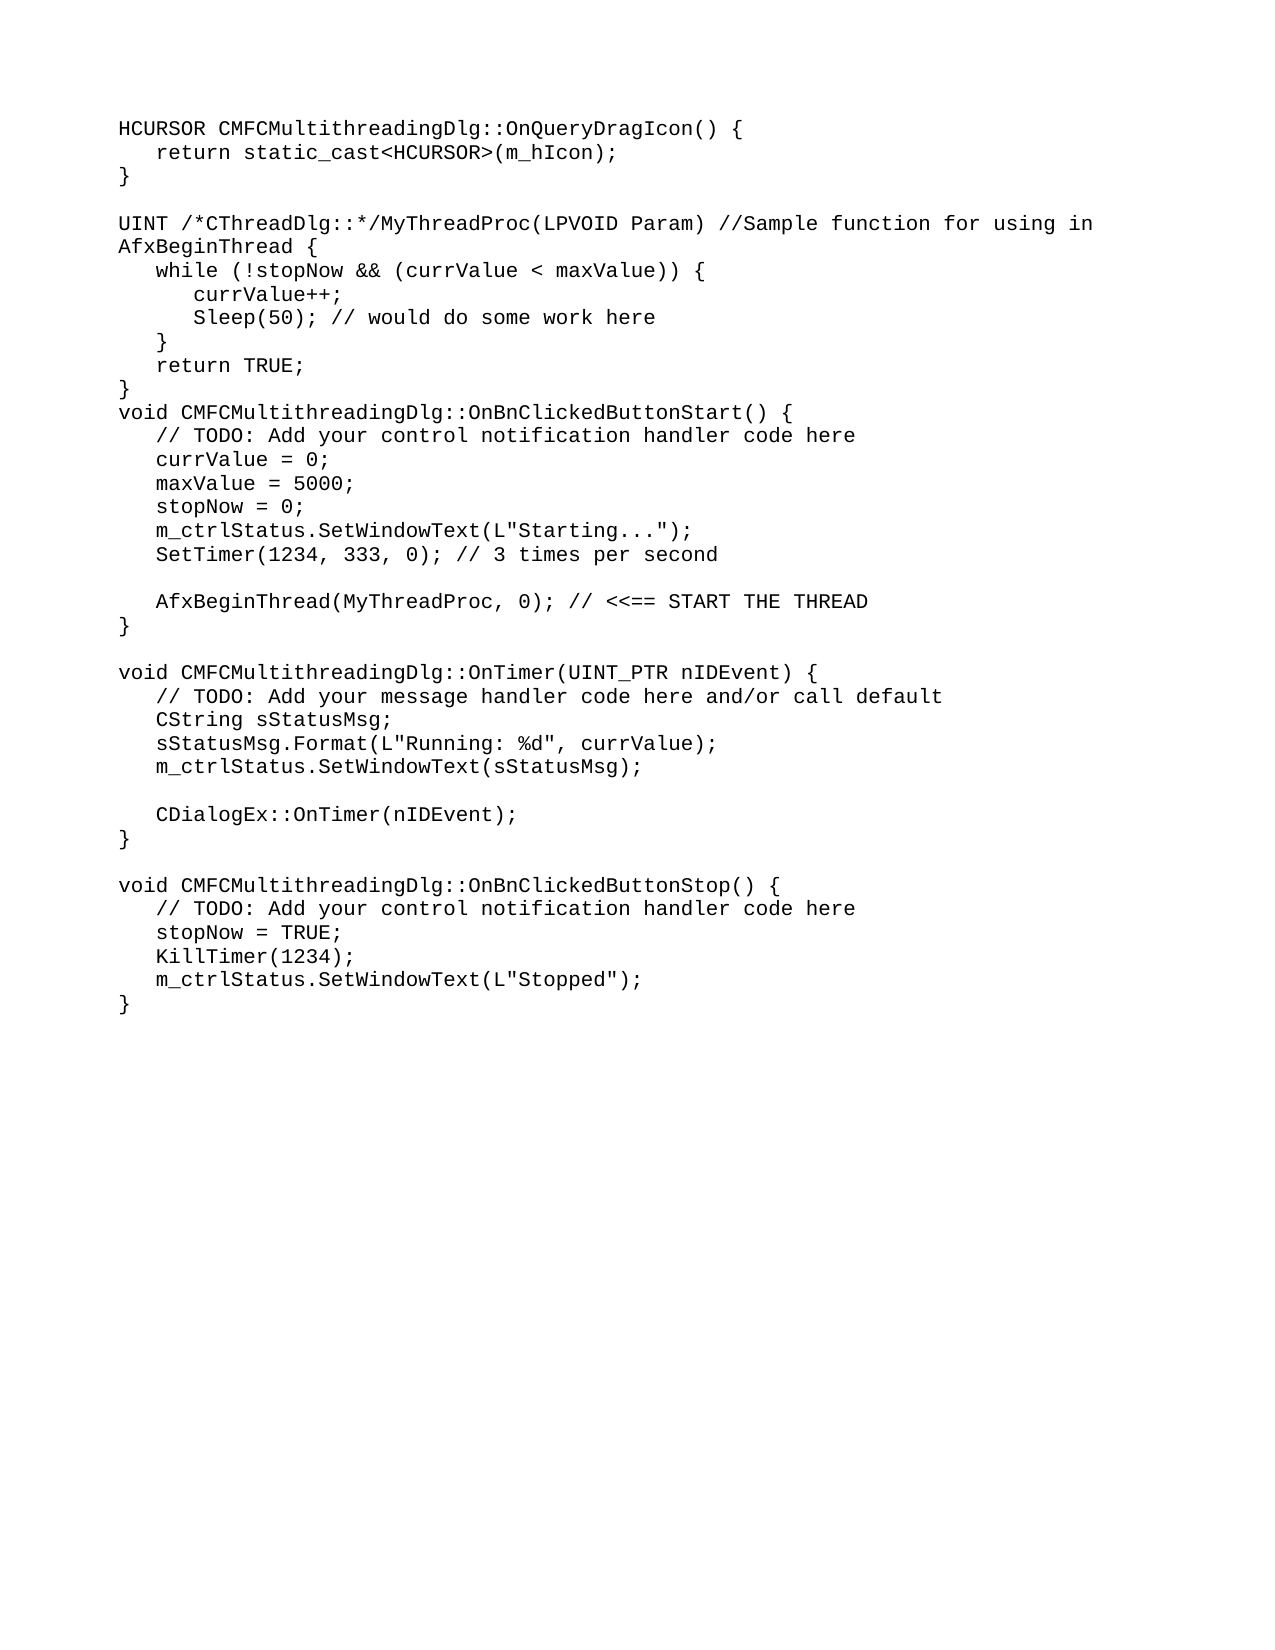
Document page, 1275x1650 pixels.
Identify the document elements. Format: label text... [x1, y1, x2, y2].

text void CMFCMultithreadingDlg::OnBnClickedButtonStart() { [118, 402, 1157, 426]
text AfxBeginThread { [118, 236, 1157, 260]
text } [118, 615, 1157, 638]
text } [118, 993, 1157, 1017]
text KillTimer(1234); [118, 946, 1157, 969]
text sStatusMsg.Format(L"Running: %d", currValue); [118, 733, 1157, 757]
text AfxBeginThread(MyThreadProc, 0); // <<== START THE THREAD [118, 591, 1157, 615]
text stopNow = TRUE; [118, 922, 1157, 946]
text // TODO: Add your control notification handler code here [118, 898, 1157, 922]
text currValue++; [118, 284, 1157, 307]
text m_ctrlStatus.SetWindowText(L"Starting..."); [118, 520, 1157, 544]
text // TODO: Add your message handler code here and/or call default [118, 686, 1157, 709]
text SetTimer(1234, 333, 0); // 3 times per second [118, 544, 1157, 567]
text currValue = 0; [118, 449, 1157, 473]
text // TODO: Add your control notification handler code here [118, 426, 1157, 449]
text m_ctrlStatus.SetWindowText(L"Stopped"); [118, 969, 1157, 993]
text stopNow = 0; [118, 496, 1157, 520]
text UINT /*CThreadDlg::*/MyThreadProc(LPVOID Param) //Sample function for using in [118, 213, 1157, 236]
text } [118, 331, 1157, 354]
text HCURSOR CMFCMultithreadingDlg::OnQueryDragIcon() { [118, 118, 1157, 142]
text return static_cast<HCURSOR>(m_hIcon); [118, 142, 1157, 165]
text CDialogEx::OnTimer(nIDEvent); [118, 804, 1157, 827]
text void CMFCMultithreadingDlg::OnTimer(UINT_PTR nIDEvent) { [118, 662, 1157, 686]
text } [118, 827, 1157, 851]
text return TRUE; [118, 354, 1157, 378]
text } [118, 378, 1157, 402]
text CString sStatusMsg; [118, 709, 1157, 733]
text maxValue = 5000; [118, 473, 1157, 496]
text Sleep(50); // would do some work here [118, 307, 1157, 331]
text void CMFCMultithreadingDlg::OnBnClickedButtonStop() { [118, 875, 1157, 898]
text m_ctrlStatus.SetWindowText(sStatusMsg); [118, 757, 1157, 780]
text } [118, 165, 1157, 189]
text while (!stopNow && (currValue < maxValue)) { [118, 260, 1157, 284]
